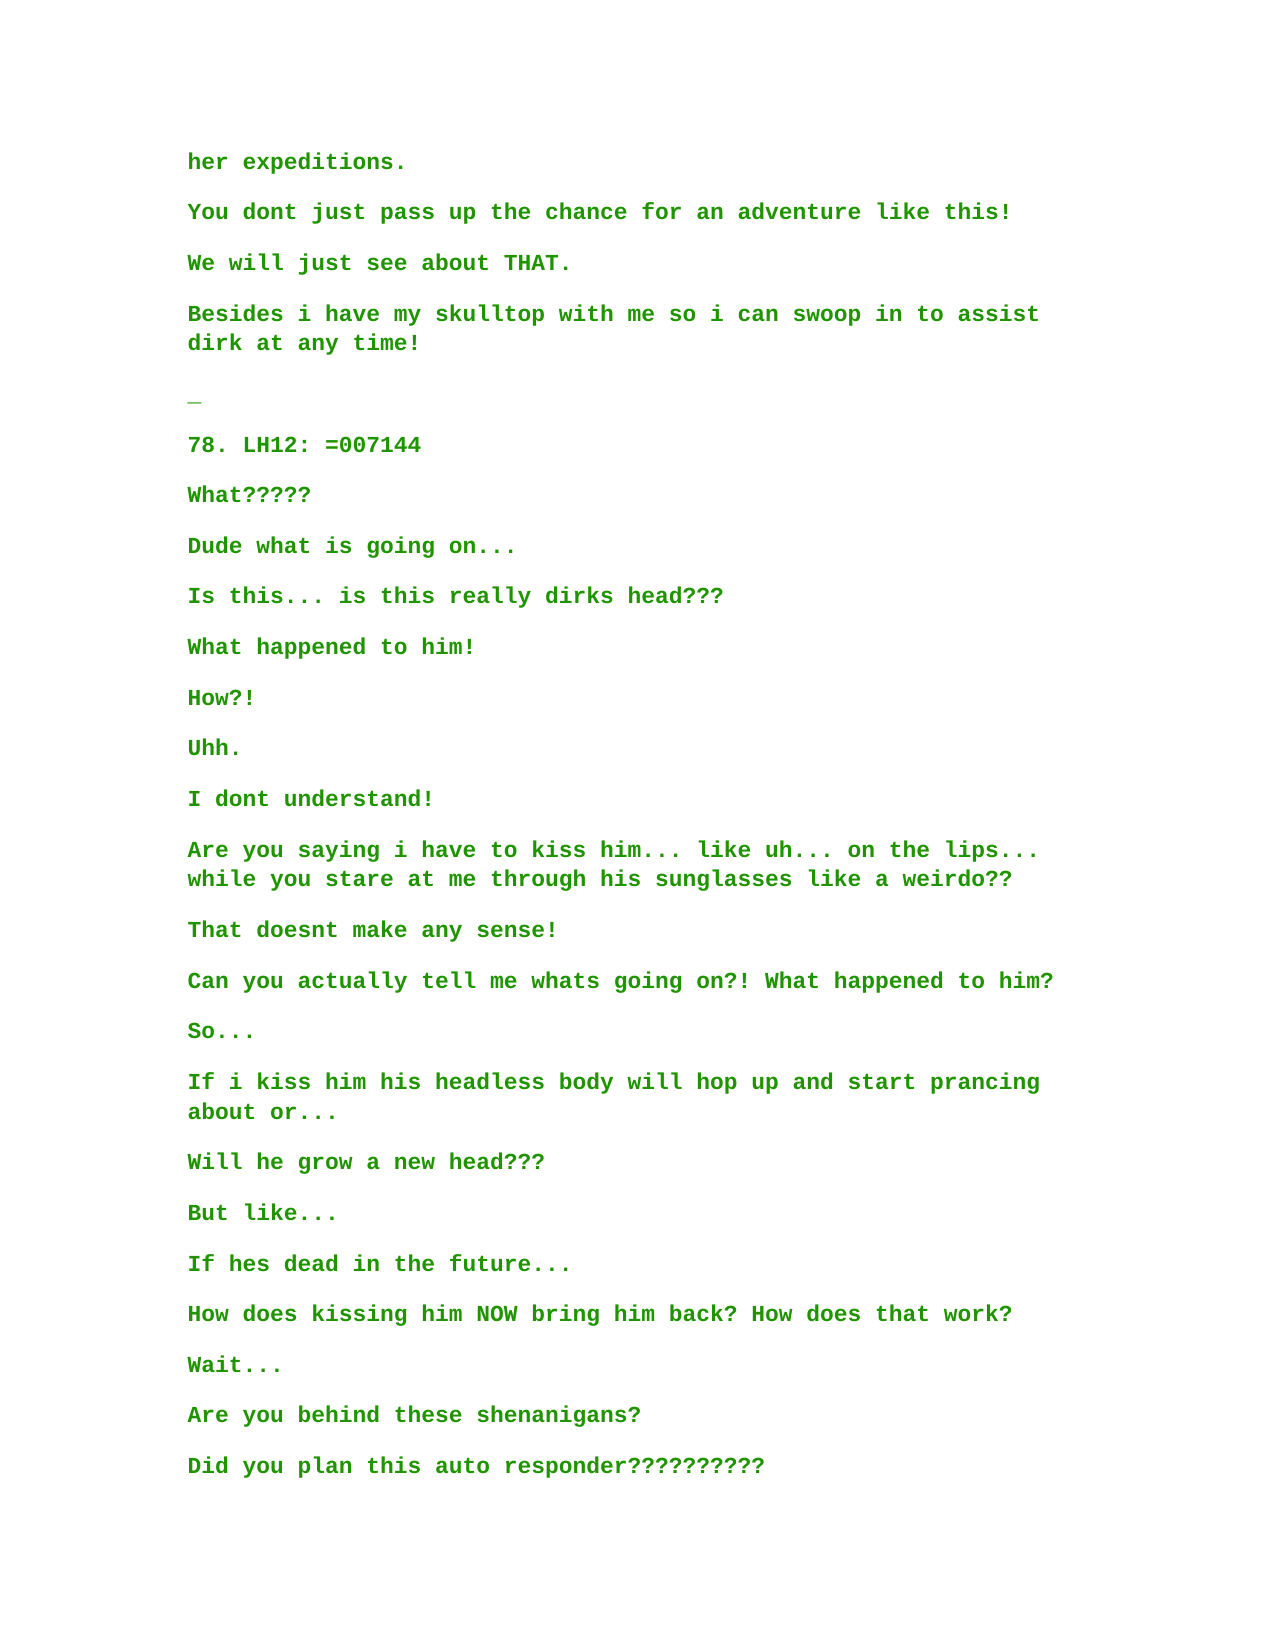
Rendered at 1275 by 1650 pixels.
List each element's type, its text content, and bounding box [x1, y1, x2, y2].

text _ [187, 382, 1087, 408]
text We will just see about THAT. [187, 251, 1087, 277]
text What happened to him! [187, 635, 1087, 661]
text 78. LH12: =007144 [187, 433, 1087, 459]
text If i kiss him his headless body will hop up and start prancing about or... [187, 1070, 1087, 1126]
text her expeditions. [187, 150, 1087, 176]
text Are you behind these shenanigans? [187, 1404, 1087, 1430]
text That doesnt make any sense! [187, 918, 1087, 944]
text Uhh. [187, 737, 1087, 763]
text So... [187, 1019, 1087, 1046]
text What????? [187, 483, 1087, 509]
text Are you saying i have to kiss him... like uh... on the lips... while you stare at me through his sunglasses like a weirdo?? [187, 838, 1087, 894]
text Will he grow a new head??? [187, 1151, 1087, 1177]
text Can you actually tell me whats going on?! What happened to him? [187, 969, 1087, 995]
text Besides i have my skulltop with me so i can swoop in to assist dirk at any time! [187, 302, 1087, 358]
text You dont just pass up the chance for an adventure like this! [187, 201, 1087, 227]
text Dude what is going on... [187, 534, 1087, 560]
text How does kissing him NOW bring him back? How does that work? [187, 1302, 1087, 1328]
text Wait... [187, 1353, 1087, 1379]
text How?! [187, 686, 1087, 712]
text I dont understand! [187, 787, 1087, 813]
text Is this... is this really dirks head??? [187, 585, 1087, 611]
text If hes dead in the future... [187, 1252, 1087, 1278]
text But like... [187, 1201, 1087, 1227]
text Did you plan this auto responder?????????? [187, 1454, 1087, 1480]
